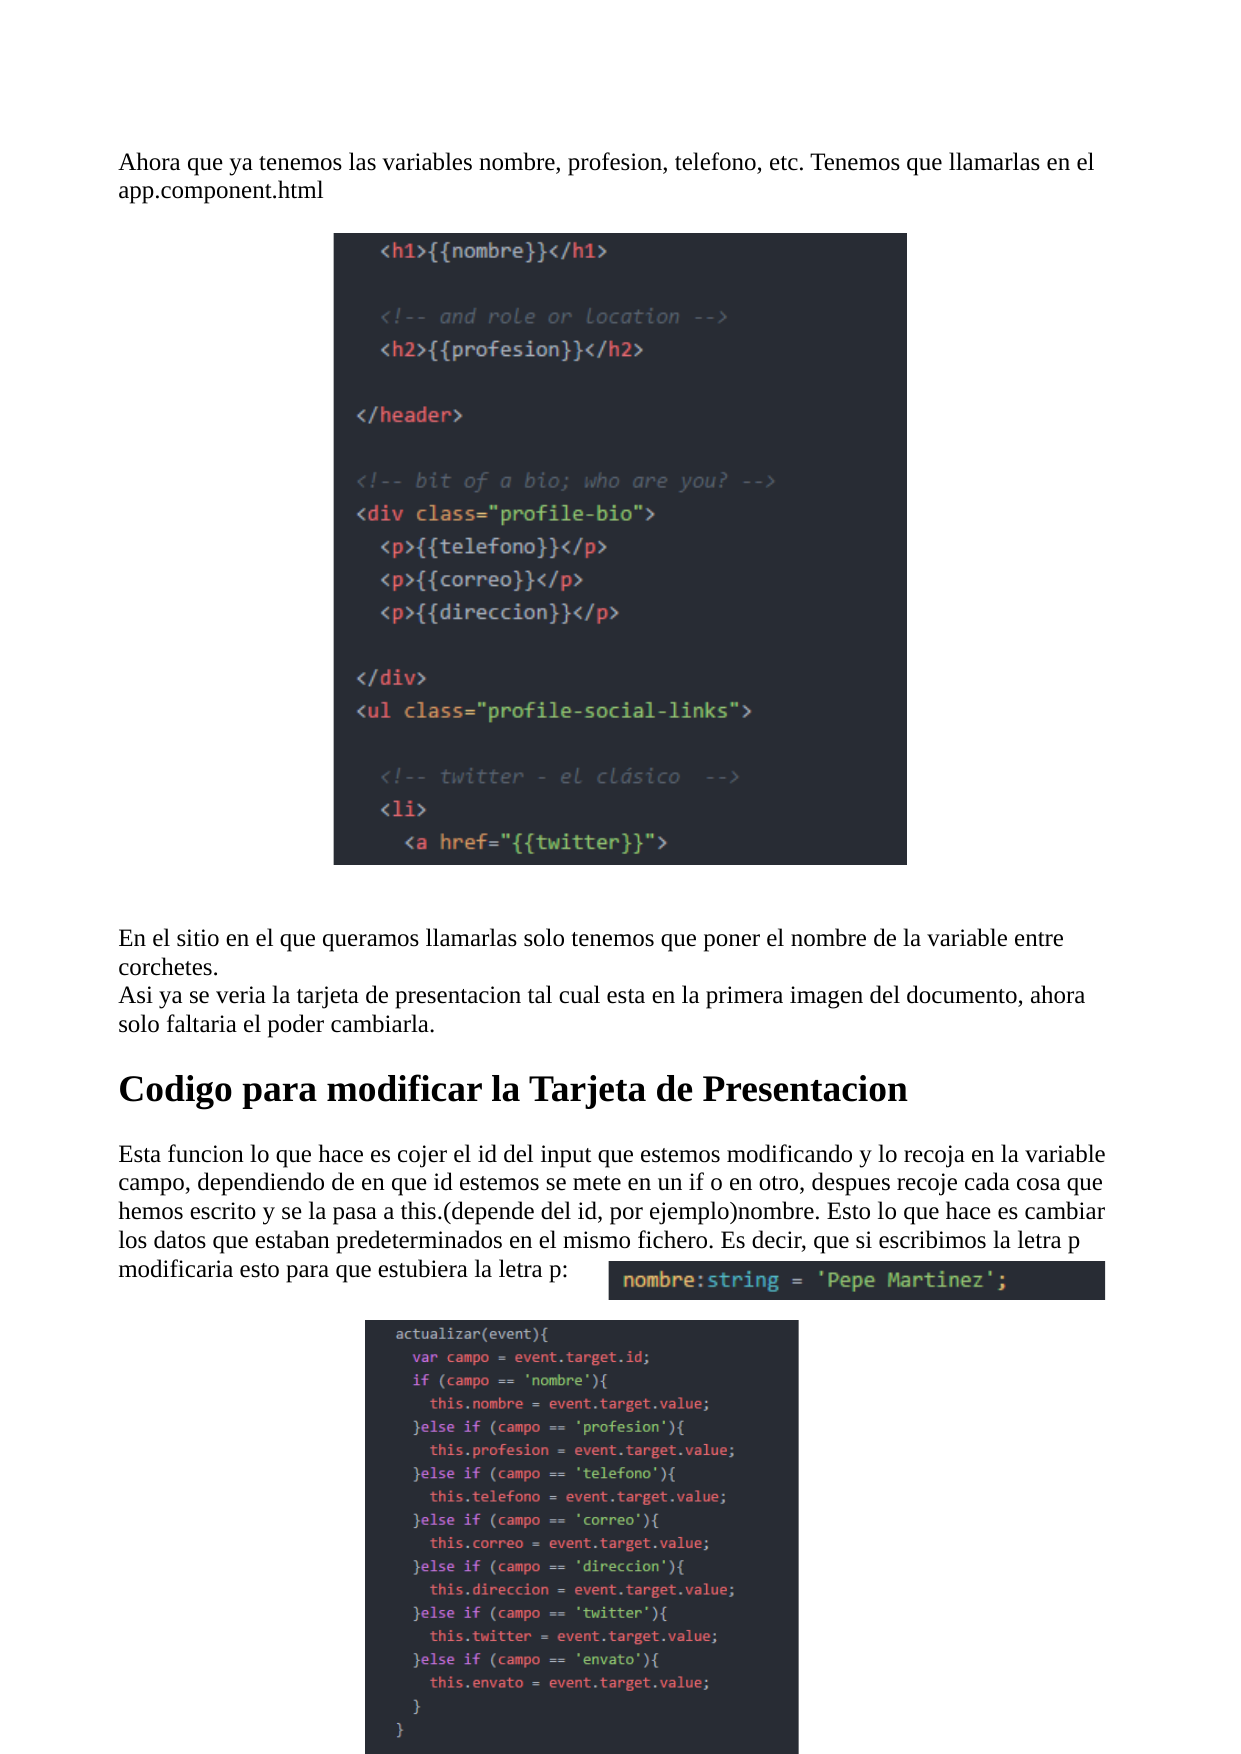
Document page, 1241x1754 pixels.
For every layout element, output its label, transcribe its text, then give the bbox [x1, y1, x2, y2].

picture [333, 233, 907, 865]
text Esta funcion lo que hace es cojer el id del input que estemos modificando y lo recoja en la variable campo, dependiendo de en que id estemos se mete en un if o en otro, despues recoje cada cosa que hemos escrito y se la pasa a this.(depende del id, por ejemplo)nombre. Esto lo que hace es cambiar los datos que estaban predeterminados en el mismo fichero. Es decir, que si escribimos la letra p modificaria esto para que estubiera la letra p: [118, 1139, 1122, 1282]
picture [365, 1320, 799, 1754]
text En el sitio en el que queramos llamarlas solo tenemos que poner el nombre de la variable entre corchetes. [118, 923, 1122, 981]
text Codigo para modificar la Tarjeta de Presentacion [118, 1067, 1122, 1110]
text Ahora que ya tenemos las variables nombre, profesion, telefono, etc. Tenemos que llamarlas en el app.component.html [118, 147, 1122, 204]
picture [608, 1261, 1106, 1300]
text Asi ya se veria la tarjeta de presentacion tal cual esta en la primera imagen del documento, ahora solo faltaria el poder cambiarla. [118, 981, 1122, 1038]
